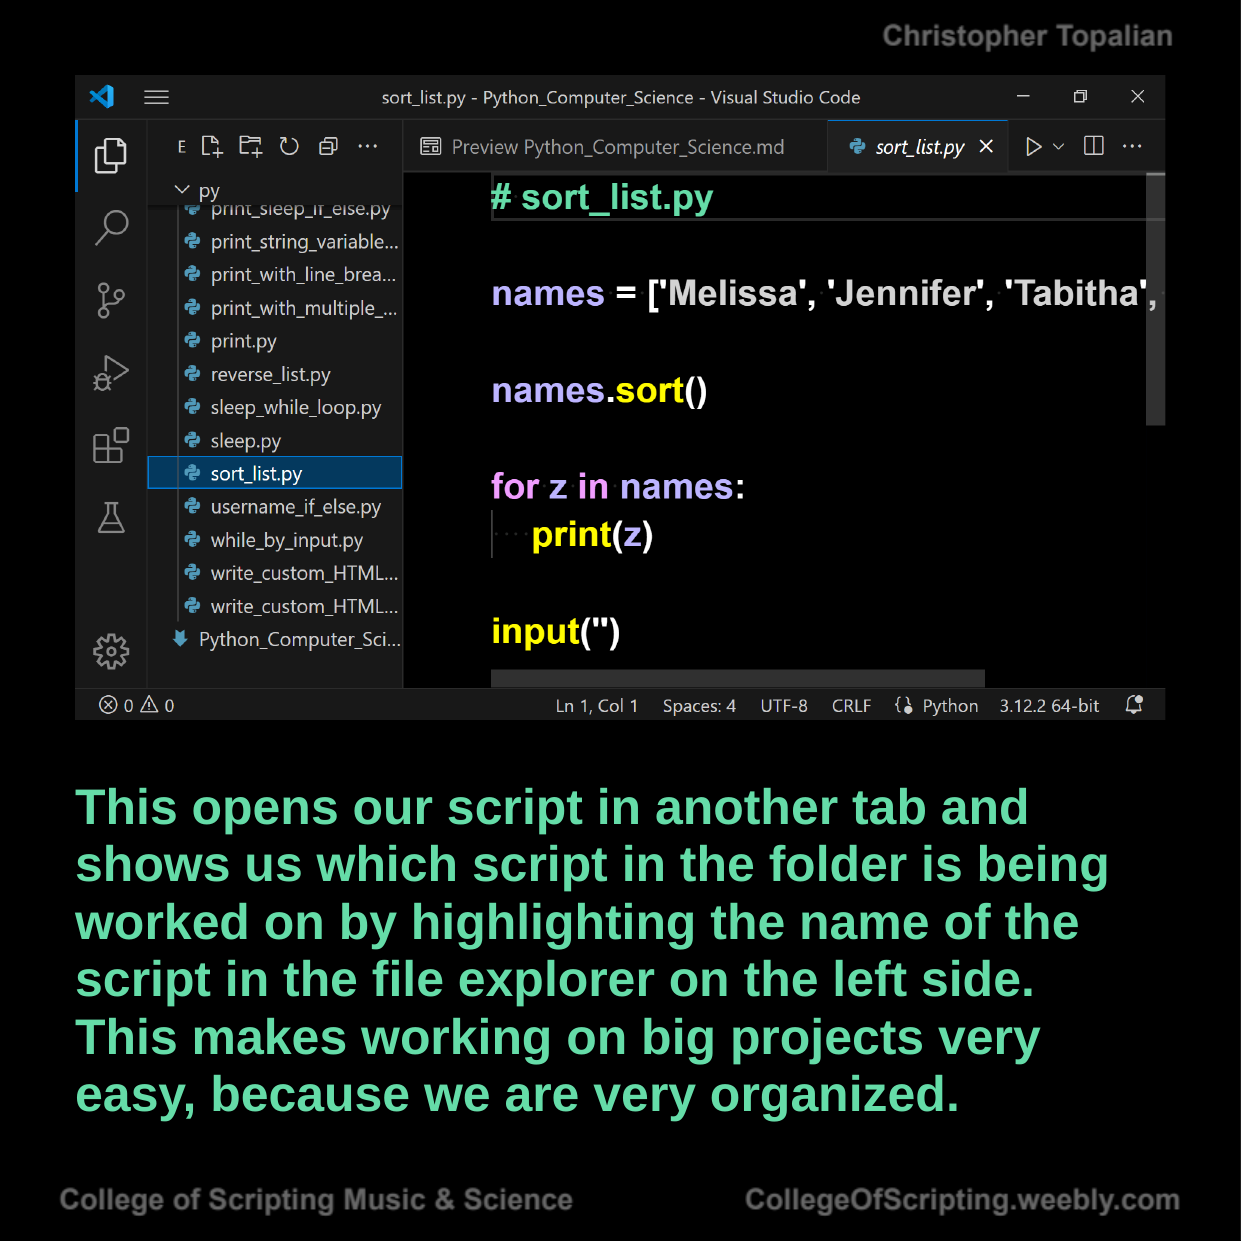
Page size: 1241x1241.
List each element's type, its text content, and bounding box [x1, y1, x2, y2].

picture [75, 75, 1166, 720]
text This opens our script in another tab and shows us which script in the folder is being worked on by highlighting the name of the script in the file explorer on the left side. [75, 777, 1166, 1007]
text This makes working on big projects very easy, because we are very organized. [75, 1007, 1166, 1122]
